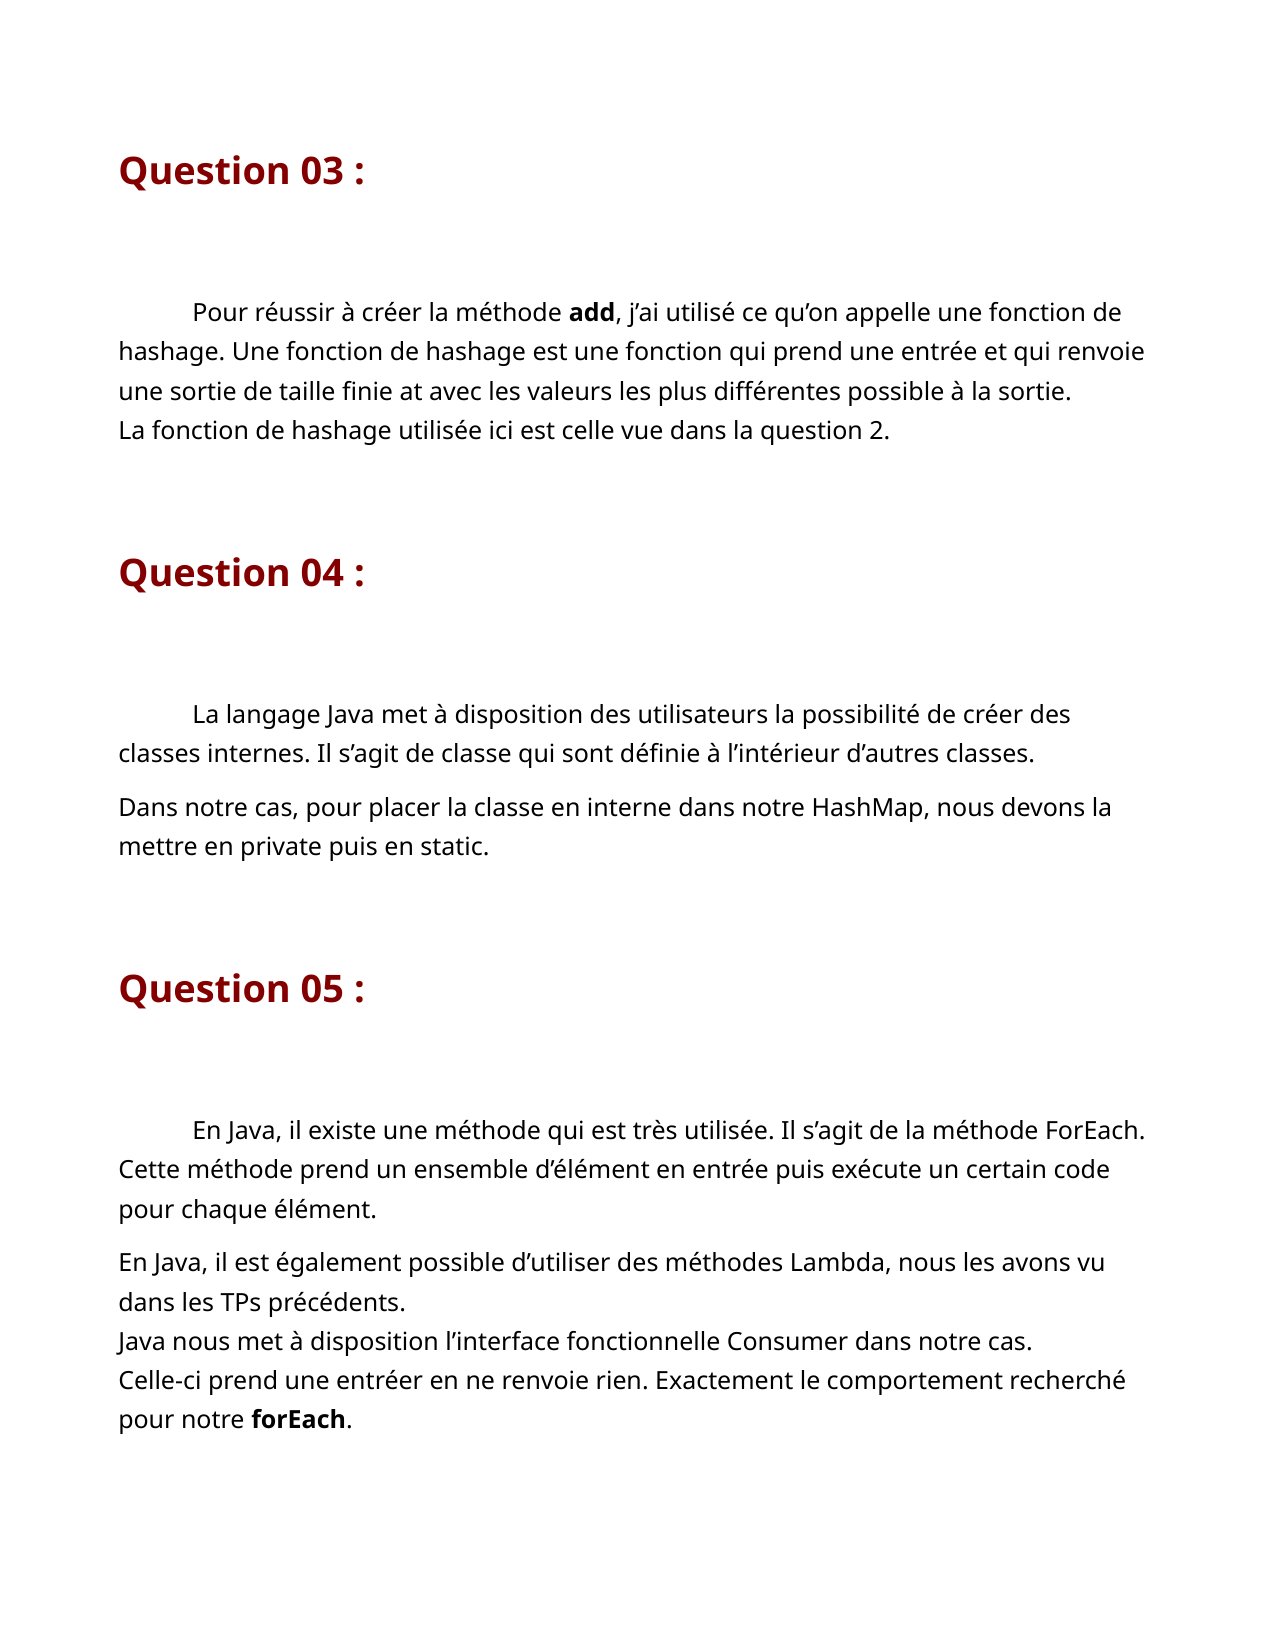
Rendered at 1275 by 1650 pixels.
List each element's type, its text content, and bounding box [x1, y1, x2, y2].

text Pour réussir à créer la méthode add, j’ai utilisé ce qu’on appelle une fonction de hashage. Une fonction de hashage est une fonction qui prend une entrée et qui renvoie une sortie de taille finie at avec les valeurs les plus différentes possible à la sortie. La fonction de hashage utilisée ici est celle vue dans la question 2. [118, 295, 1157, 446]
text En Java, il existe une méthode qui est très utilisée. Il s’agit de la méthode ForEach. Cette méthode prend un ensemble d’élément en entrée puis exécute un certain code pour chaque élément. [118, 1113, 1157, 1225]
subtitle Question 03 : [118, 144, 1157, 195]
text En Java, il est également possible d’utiliser des méthodes Lambda, nous les avons vu dans les TPs précédents. Java nous met à disposition l’interface fonctionnelle Consumer dans notre cas. Celle-ci prend une entréer en ne renvoie rien. Exactement le comportement recherché pour notre forEach. [118, 1245, 1157, 1436]
subtitle Question 05 : [118, 962, 1157, 1013]
subtitle Question 04 : [118, 545, 1157, 597]
text Dans notre cas, pour placer la classe en interne dans notre HashMap, nous devons la mettre en private puis en static. [118, 789, 1157, 863]
text La langage Java met à disposition des utilisateurs la possibilité de créer des classes internes. Il s’agit de classe qui sont définie à l’intérieur d’autres classes. [118, 697, 1157, 770]
